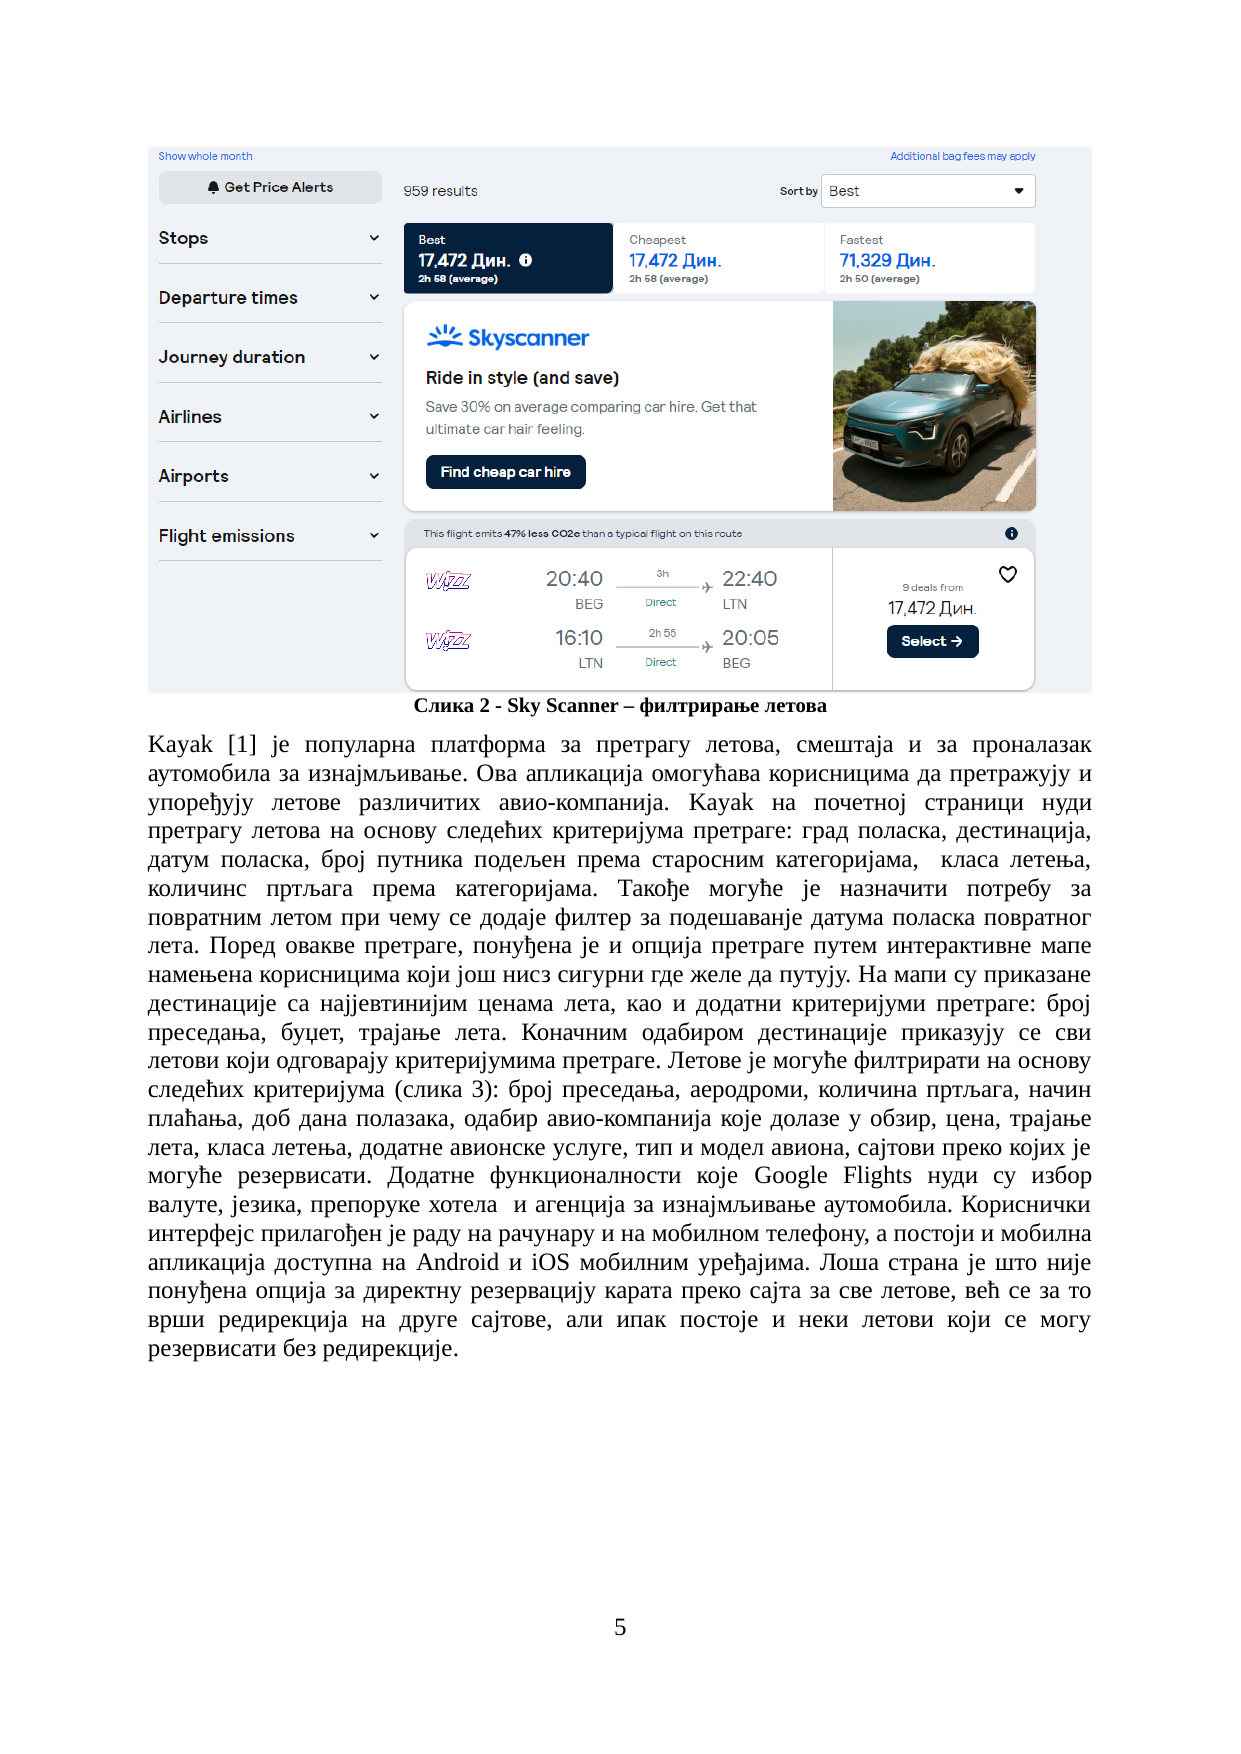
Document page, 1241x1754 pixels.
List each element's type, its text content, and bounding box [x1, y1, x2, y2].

picture [148, 147, 1093, 693]
text Слика 2 - Sky Scanner – филтрирање летова [148, 693, 1092, 717]
text Kayak [1] је популарна платформа за претрагу летова, смештаја и за проналазак аутомобила за изнајмљивање. Ова апликација омогућава корисницима да претражују и упоређују летове различитих авио-компанија. Kayak на почетној страници нуди претрагу летова на основу следећих критеријума претраге: град поласка, дестинација, датум поласка, број путника подељен према старосним категоријама, класа летења, количинс пртљага према категоријама. Такође могуће је назначити потребу за повратним летом при чему се додаје филтер за подешаванје датума поласка повратног лета. Поред овакве претраге, понуђена је и опција претраге путем интерактивне мапе намењена корисницима који још нисз сигурни где желе да путују. На мапи су приказане дестинације са најјевтинијим ценама лета, као и додатни критеријуми претраге: број преседања, буџет, трајање лета. Коначним одабиром дестинације приказују се сви летови који одговарају критеријумима претраге. Летове је могуће филтрирати на основу следећих критеријума (слика 3): број преседања, аеродроми, количина пртљага, начин плаћања, доб дана полазака, одабир авио-компанија које долазе у обзир, цена, трајање лета, класа летења, додатне авионске услуге, тип и модел авиона, сајтови преко којих је могуће резервисати. Додатне функционалности које Google Flights нуди су избор валуте, језика, препоруке хотела и агенција за изнајмљивање аутомобила. Кориснички интерфејс прилагођен је раду на рачунару и на мобилном телефону, а постоји и мобилна апликација доступна на Android и iOS мобилним уређајима. Лоша страна је што није понуђена опција за директну резервацију карата преко сајта за све летове, већ се за то врши редирекција на друге сајтове, али ипак постоје и неки летови који се могу резервисати без редирекције. [148, 729, 1092, 1362]
